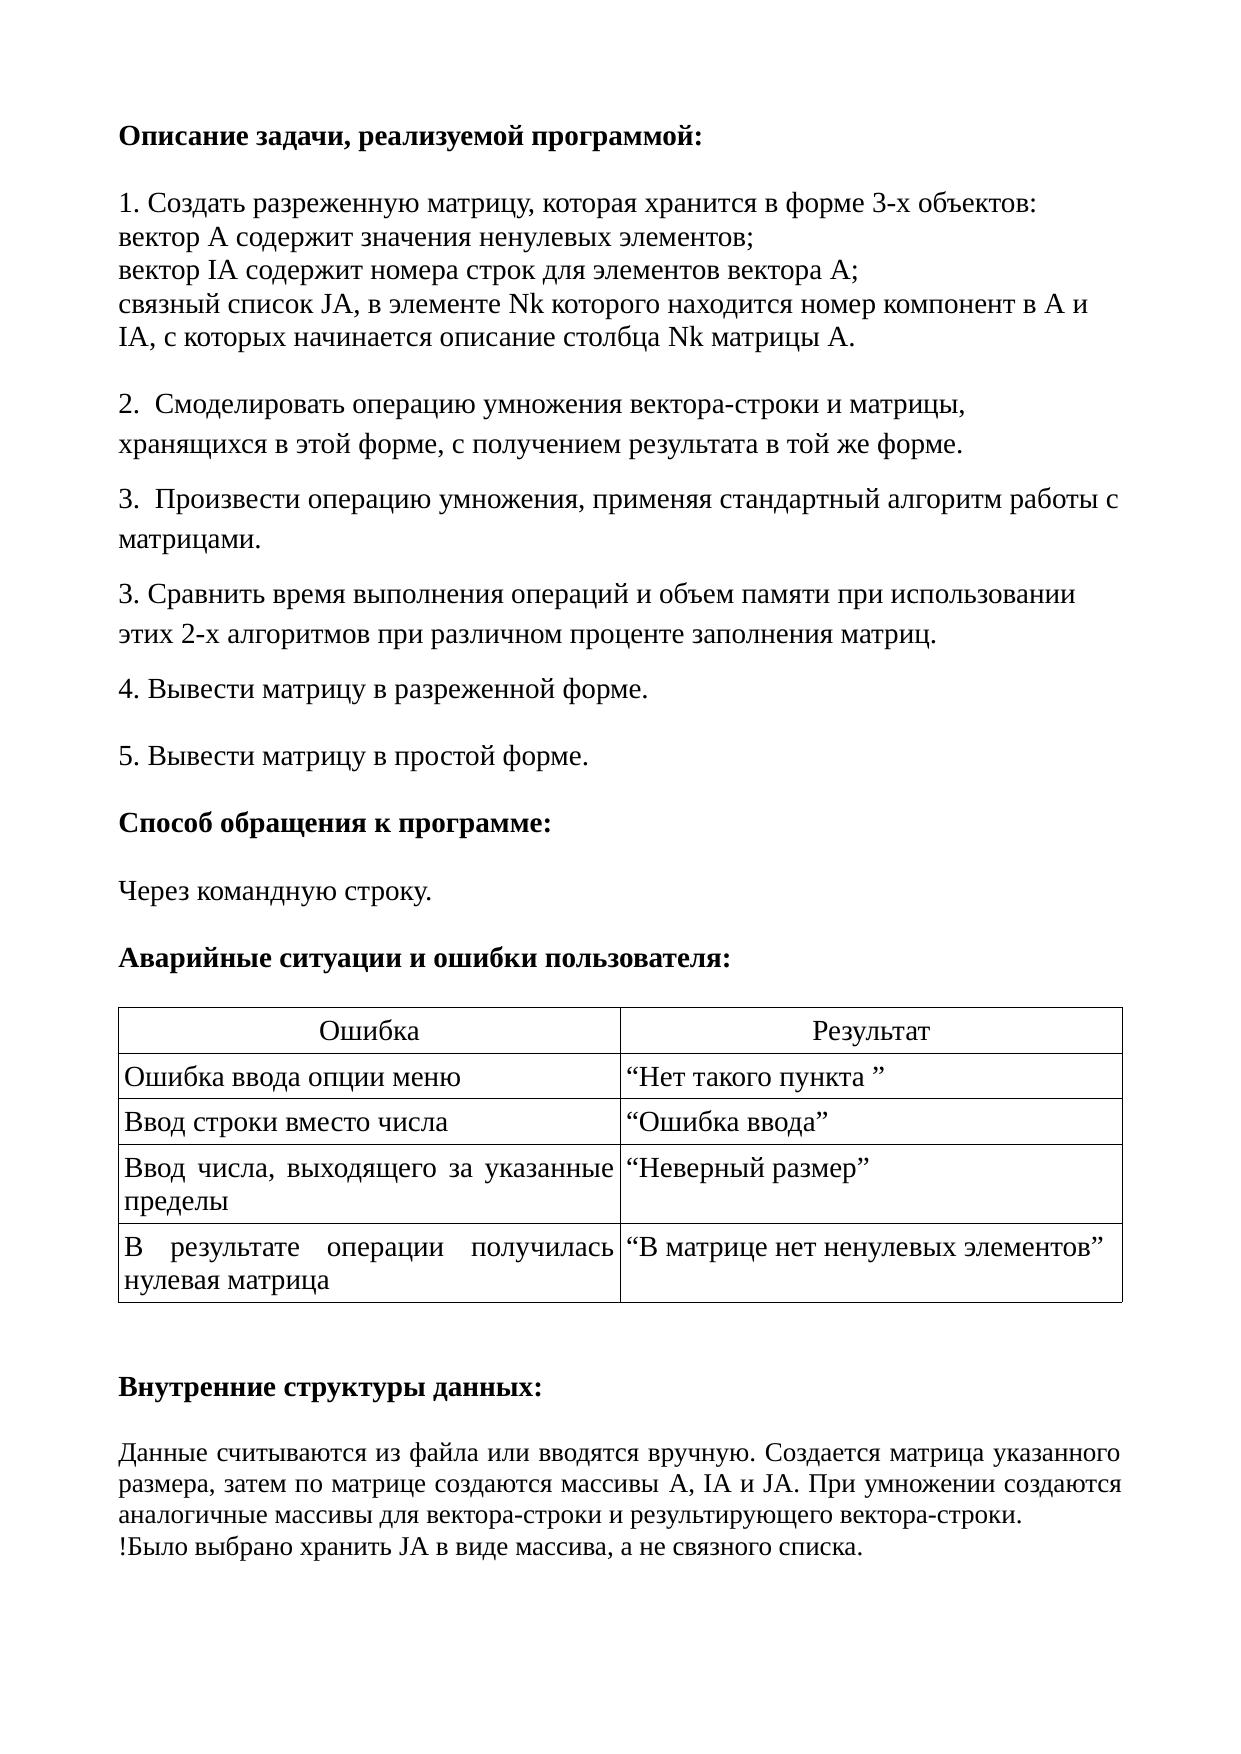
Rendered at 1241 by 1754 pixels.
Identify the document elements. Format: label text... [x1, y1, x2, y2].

table_cell “Неверный размер” [621, 1145, 1122, 1222]
text 5. Вывести матрицу в простой форме. [118, 738, 1122, 772]
text 2. Смоделировать операцию умножения вектора-строки и матрицы, хранящихся в этой форме, с получением результата в той же форме. [118, 386, 1122, 460]
table_header Результат [621, 1008, 1122, 1052]
text Способ обращения к программе: [118, 806, 1122, 839]
text Внутренние структуры данных: [118, 1369, 1122, 1403]
text Описание задачи, реализуемой программой: [118, 118, 1122, 152]
text Данные считываются из файла или вводятся вручную. Создается матрица указанного размера, затем по матрице создаются массивы A, IA и JA. При умножении создаются аналогичные массивы для вектора-строки и результирующего вектора-строки. [118, 1436, 1122, 1530]
table_cell В результате операции получилась нулевая матрица [119, 1224, 620, 1302]
table_cell “Нет такого пункта ” [621, 1054, 1122, 1098]
text Аварийные ситуации и ошибки пользователя: [118, 940, 1122, 973]
table_cell “Ошибка ввода” [621, 1099, 1122, 1143]
text 1. Создать разреженную матрицу, которая хранится в форме 3-х объектов: вектор A содержит значения ненулевых элементов; [118, 185, 1122, 252]
table_header Ошибка [119, 1008, 620, 1052]
table_cell “В матрице нет ненулевых элементов” [621, 1224, 1122, 1302]
text !Было выбрано хранить JA в виде массива, а не связного списка. [118, 1530, 1122, 1561]
table_cell Ввод строки вместо числа [119, 1099, 620, 1143]
text 4. Вывести матрицу в разреженной форме. [118, 671, 1122, 705]
text вектор IA содержит номера строк для элементов вектора A; связный список JA, в элементе Nk которого находится номер компонент в A и IA, с которых начинается описание столбца Nk матрицы A. [118, 252, 1122, 353]
text Через командную строку. [118, 873, 1122, 906]
text 3. Сравнить время выполнения операций и объем памяти при использовании этих 2-х алгоритмов при различном проценте заполнения матриц. [118, 576, 1122, 650]
table_cell Ошибка ввода опции меню [119, 1054, 620, 1098]
table_cell Ввод числа, выходящего за указанные пределы [119, 1145, 620, 1222]
text 3. Произвести операцию умножения, применяя стандартный алгоритм работы с матрицами. [118, 481, 1122, 555]
